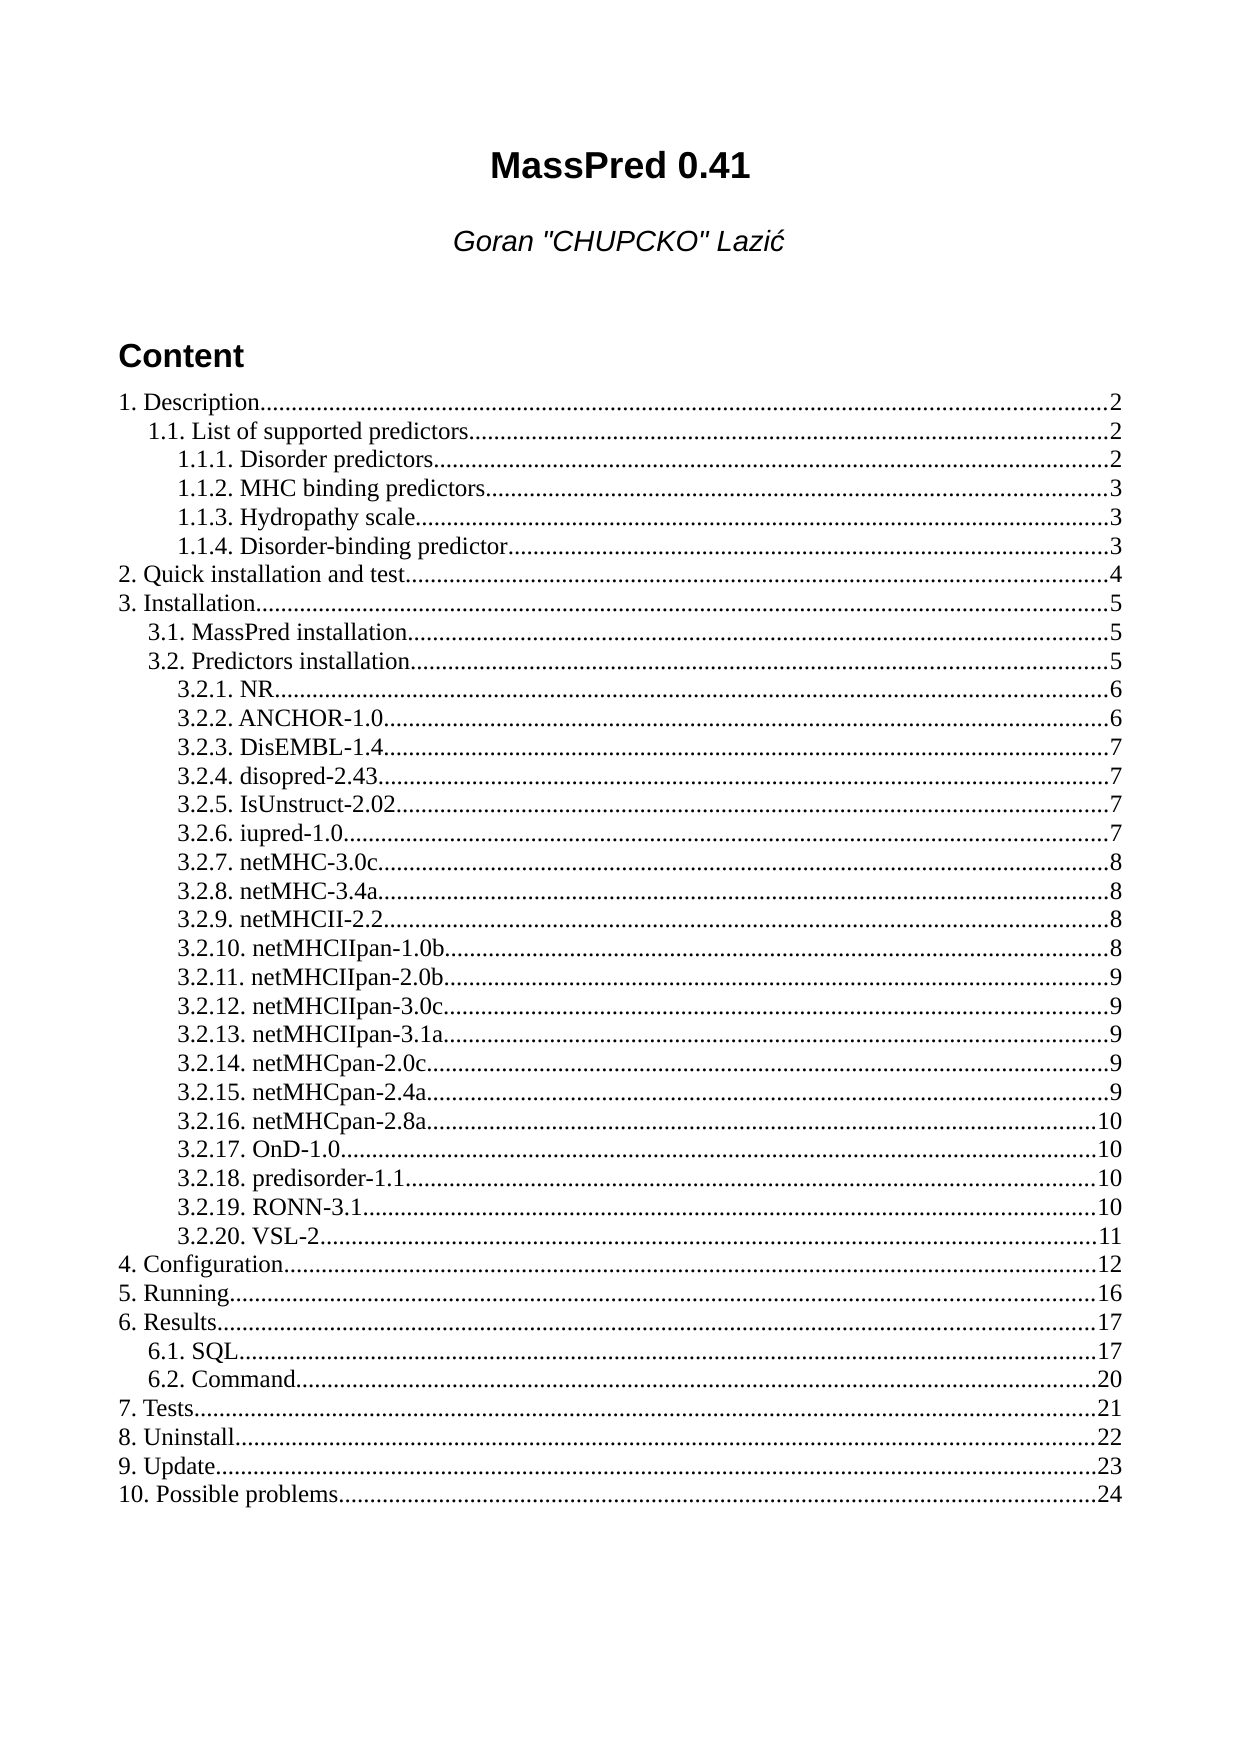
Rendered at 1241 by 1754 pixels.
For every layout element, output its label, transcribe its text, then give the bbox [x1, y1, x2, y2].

text 9. Update 23 [118, 1451, 1122, 1479]
subtitle Goran "CHUPCKO" Lazić [118, 224, 1122, 257]
text 3.2.18. predisorder-1.1 10 [177, 1163, 1122, 1192]
text 3.2.19. RONN-3.1 10 [177, 1192, 1122, 1221]
text 8. Uninstall 22 [118, 1422, 1122, 1451]
text 7. Tests 21 [118, 1393, 1122, 1422]
text 3.2.11. netMHCIIpan-2.0b 9 [177, 962, 1122, 991]
title MassPred 0.41 [118, 143, 1122, 186]
text 3.1. MassPred installation 5 [148, 617, 1122, 646]
text 1.1.3. Hydropathy scale 3 [177, 502, 1122, 531]
text 3.2.14. netMHCpan-2.0c 9 [177, 1048, 1122, 1077]
text 6.2. Command 20 [148, 1364, 1122, 1393]
text 6.1. SQL 17 [148, 1336, 1122, 1364]
text 1.1. List of supported predictors 2 [148, 416, 1122, 444]
text 10. Possible problems 24 [118, 1479, 1122, 1508]
text 3.2.12. netMHCIIpan-3.0c 9 [177, 991, 1122, 1019]
text 3.2.10. netMHCIIpan-1.0b 8 [177, 933, 1122, 962]
text 4. Configuration 12 [118, 1249, 1122, 1278]
text 3. Installation 5 [118, 588, 1122, 617]
text 3.2.13. netMHCIIpan-3.1a 9 [177, 1019, 1122, 1048]
text 3.2.15. netMHCpan-2.4a 9 [177, 1077, 1122, 1106]
text 1.1.4. Disorder-binding predictor 3 [177, 531, 1122, 559]
text 5. Running 16 [118, 1278, 1122, 1307]
text 3.2.7. netMHC-3.0c 8 [177, 847, 1122, 876]
text 3.2.8. netMHC-3.4a 8 [177, 876, 1122, 904]
text 3.2. Predictors installation 5 [148, 646, 1122, 674]
text 3.2.4. disopred-2.43 7 [177, 761, 1122, 789]
text 3.2.3. DisEMBL-1.4 7 [177, 732, 1122, 761]
text 1.1.2. MHC binding predictors 3 [177, 473, 1122, 502]
text 3.2.20. VSL-2 11 [177, 1221, 1122, 1249]
text 3.2.16. netMHCpan-2.8a 10 [177, 1106, 1122, 1134]
subtitle Content [118, 336, 1122, 374]
text 3.2.2. ANCHOR-1.0 6 [177, 703, 1122, 732]
text 3.2.17. OnD-1.0 10 [177, 1134, 1122, 1163]
text 3.2.6. iupred-1.0 7 [177, 818, 1122, 847]
text 3.2.5. IsUnstruct-2.02 7 [177, 789, 1122, 818]
text 1.1.1. Disorder predictors 2 [177, 444, 1122, 473]
text 3.2.1. NR 6 [177, 674, 1122, 703]
text 1. Description 2 [118, 387, 1122, 416]
text 2. Quick installation and test 4 [118, 559, 1122, 588]
text 6. Results 17 [118, 1307, 1122, 1336]
text 3.2.9. netMHCII-2.2 8 [177, 904, 1122, 933]
